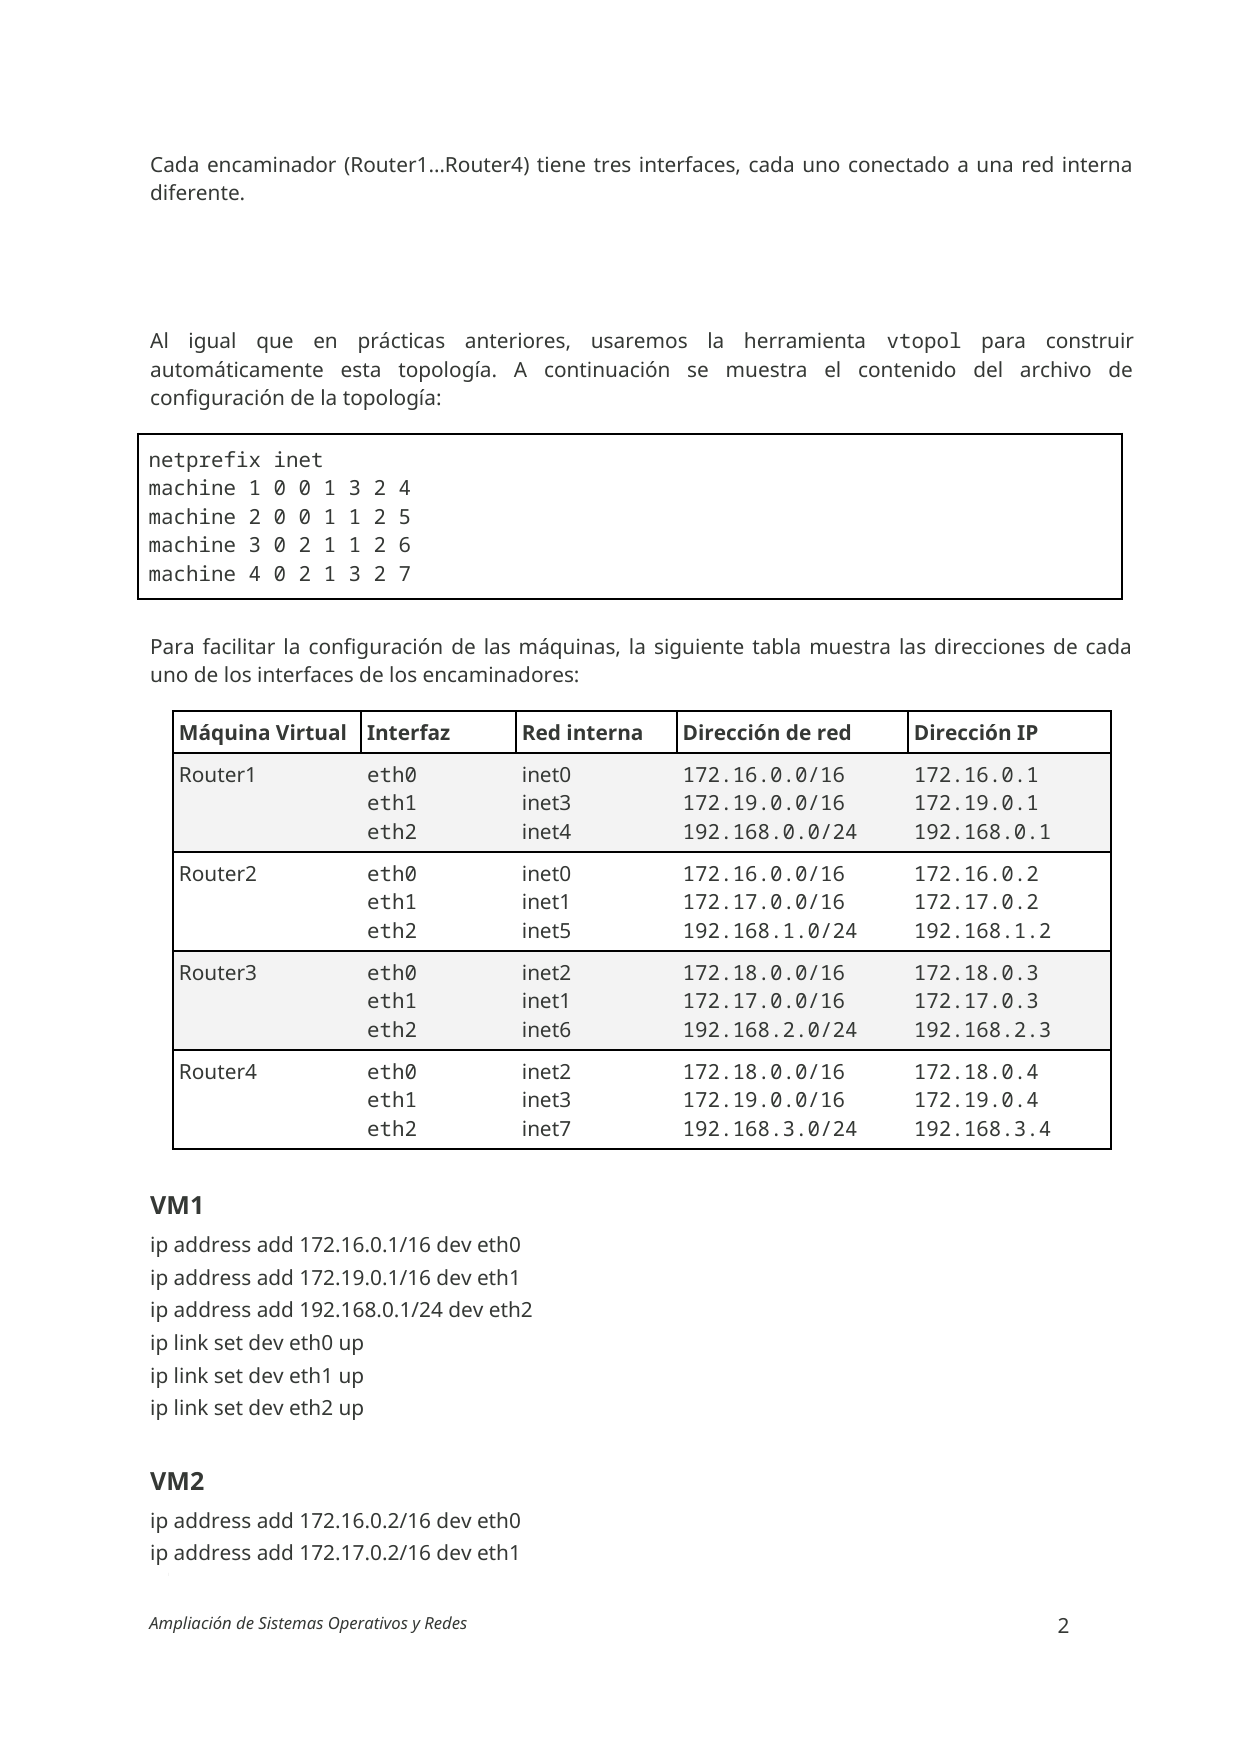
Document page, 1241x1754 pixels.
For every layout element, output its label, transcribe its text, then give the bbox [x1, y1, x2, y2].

table_cell eth0 eth1 eth2 [361, 952, 516, 1049]
table_cell inet2 inet1 inet6 [516, 952, 677, 1049]
table_cell 172.16.0.2 172.17.0.2 192.168.1.2 [908, 853, 1110, 950]
subtitle VM1 [150, 1188, 1134, 1222]
table_header Dirección IP [909, 712, 1110, 752]
table_header netprefix inet machine 1 0 0 1 3 2 4 machine 2 0 0 1 1 2 5 machine 3 0 2 1 1 2 6 machine 4 0 2 1 3 2 7 [139, 435, 1121, 597]
text ip link set dev eth2 up [150, 1393, 1134, 1422]
table_cell eth0 eth1 eth2 [361, 1051, 516, 1148]
table_cell eth0 eth1 eth2 [361, 853, 516, 950]
table_cell Router1 [174, 754, 361, 851]
text ip address add 172.16.0.2/16 dev eth0 [150, 1506, 1134, 1534]
table_cell Router3 [174, 952, 361, 1049]
table_cell inet2 inet3 inet7 [516, 1051, 677, 1148]
table_cell 172.18.0.3 172.17.0.3 192.168.2.3 [908, 952, 1110, 1049]
table_cell 172.18.0.4 172.19.0.4 192.168.3.4 [908, 1051, 1110, 1148]
table_cell Router4 [174, 1051, 361, 1148]
table_cell 172.18.0.0/16 172.19.0.0/16 192.168.3.0/24 [677, 1051, 908, 1148]
table_header Interfaz [362, 712, 515, 752]
text ip address add 172.16.0.1/16 dev eth0 [150, 1230, 1134, 1259]
table_header Red interna [517, 712, 676, 752]
table_cell inet0 inet1 inet5 [516, 853, 677, 950]
table_cell 172.18.0.0/16 172.17.0.0/16 192.168.2.0/24 [677, 952, 908, 1049]
text ip link set dev eth1 up [150, 1361, 1134, 1389]
table_header Máquina Virtual [174, 712, 360, 752]
table_header Dirección de red [678, 712, 907, 752]
text ip link set dev eth0 up [150, 1328, 1134, 1357]
text Para facilitar la configuración de las máquinas, la siguiente tabla muestra las direcciones de cada uno de los interfaces de los encaminadores: [150, 632, 1134, 689]
table_cell eth0 eth1 eth2 [361, 754, 516, 851]
table_cell 172.16.0.0/16 172.17.0.0/16 192.168.1.0/24 [677, 853, 908, 950]
text Al igual que en prácticas anteriores, usaremos la herramienta vtopol para construir automáticamente esta topología. A continuación se muestra el contenido del archivo de configuración de la topología: [150, 326, 1134, 412]
table_cell Router2 [174, 853, 361, 950]
text ip address add 192.168.0.1/24 dev eth2 [150, 1296, 1134, 1324]
table_cell 172.16.0.0/16 172.19.0.0/16 192.168.0.0/24 [677, 754, 908, 851]
table_cell 172.16.0.1 172.19.0.1 192.168.0.1 [908, 754, 1110, 851]
subtitle VM2 [150, 1463, 1134, 1497]
text ip address add 172.19.0.1/16 dev eth1 [150, 1263, 1134, 1291]
text ip address add 172.17.0.2/16 dev eth1 [150, 1538, 1134, 1567]
table_cell inet0 inet3 inet4 [516, 754, 677, 851]
text Cada encaminador (Router1…Router4) tiene tres interfaces, cada uno conectado a una red interna diferente. [150, 150, 1134, 207]
